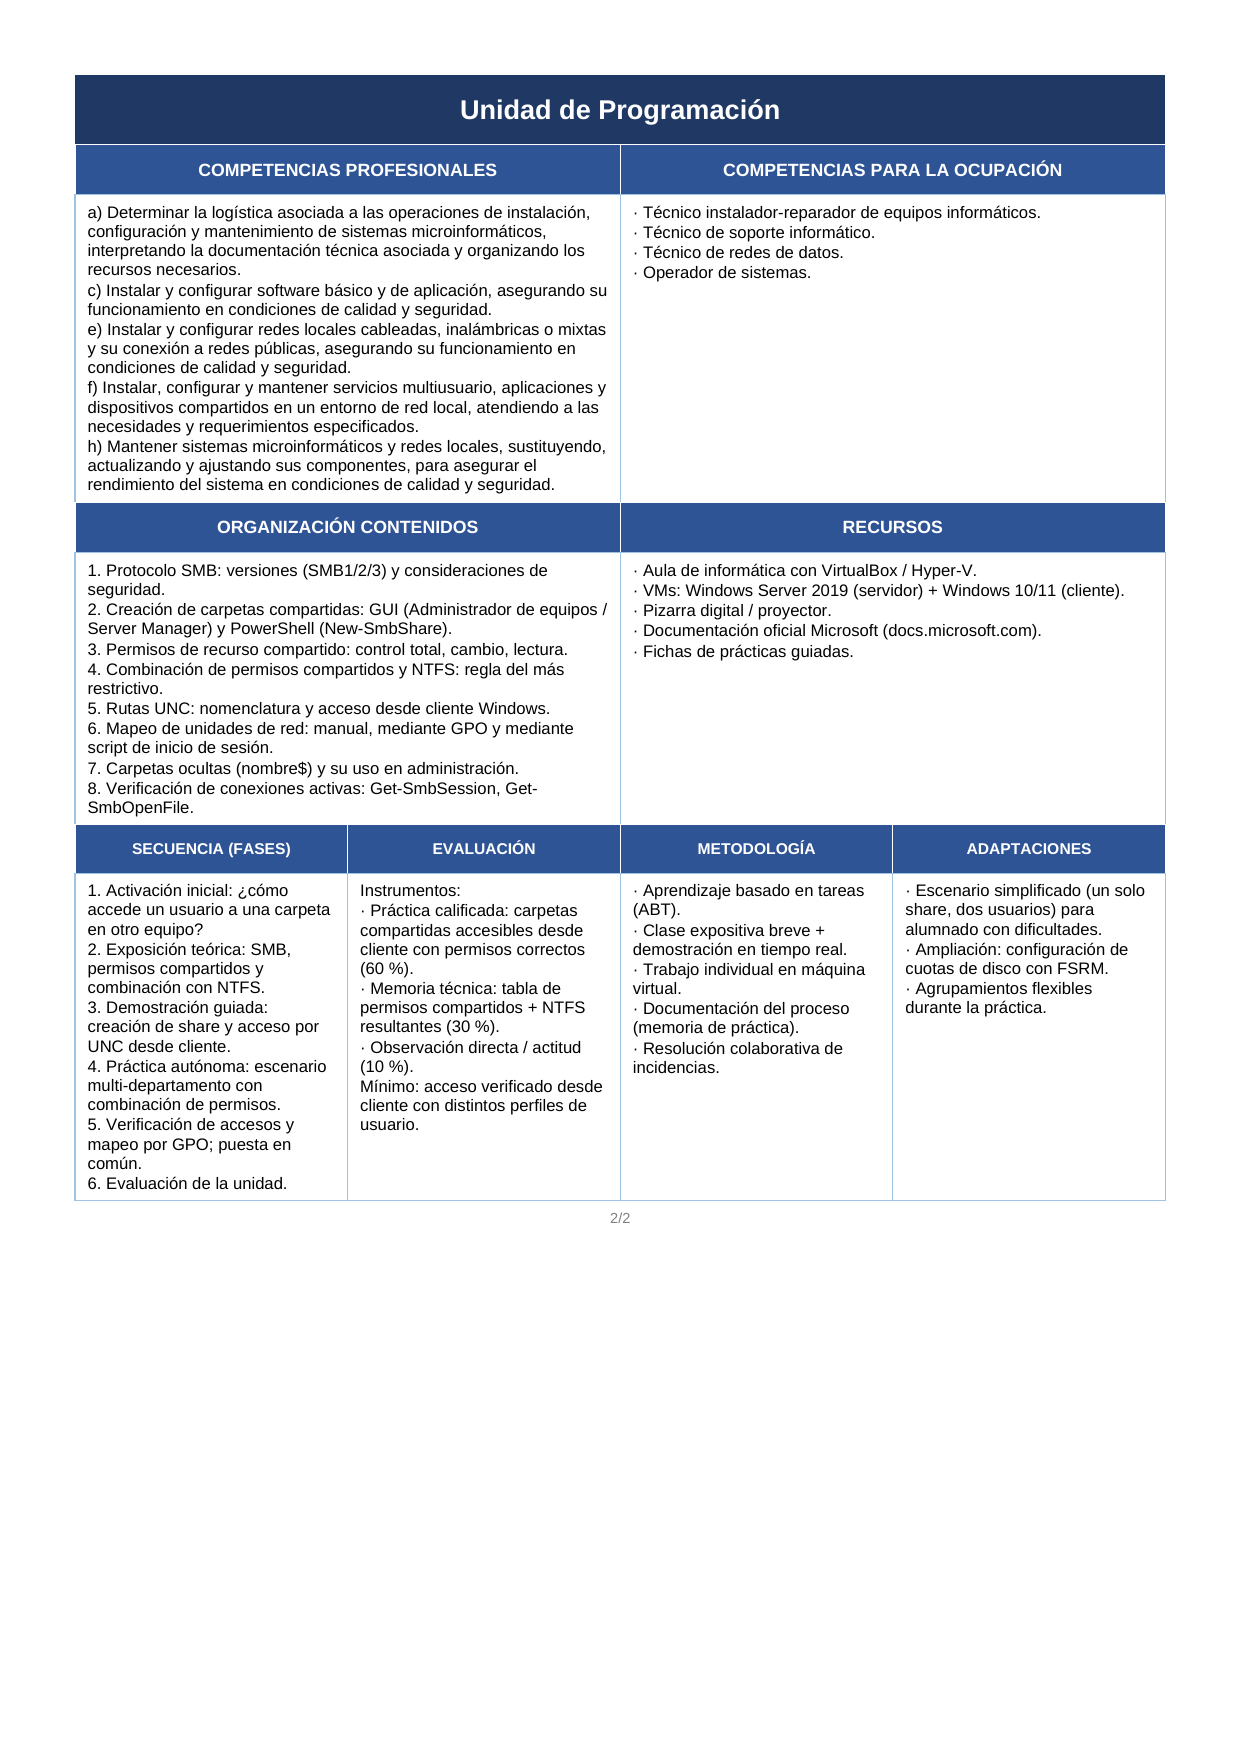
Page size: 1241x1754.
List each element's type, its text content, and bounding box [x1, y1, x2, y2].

table_cell METODOLOGÍA [621, 825, 892, 873]
table_cell · Aula de informática con VirtualBox / Hyper-V. · VMs: Windows Server 2019 (servidor) + Windows 10/11 (cliente). · Pizarra digital / proyector. · Documentación oficial Microsoft (docs.microsoft.com). · Fichas de prácticas guiadas. [621, 553, 1165, 824]
table_cell a) Determinar la logística asociada a las operaciones de instalación, configuración y mantenimiento de sistemas microinformáticos, interpretando la documentación técnica asociada y organizando los recursos necesarios. c) Instalar y configurar software básico y de aplicación, asegurando su funcionamiento en condiciones de calidad y seguridad. e) Instalar y configurar redes locales cableadas, inalámbricas o mixtas y su conexión a redes públicas, asegurando su funcionamiento en condiciones de calidad y seguridad. f) Instalar, configurar y mantener servicios multiusuario, aplicaciones y dispositivos compartidos en un entorno de red local, atendiendo a las necesidades y requerimientos especificados. h) Mantener sistemas microinformáticos y redes locales, sustituyendo, actualizando y ajustando sus componentes, para asegurar el rendimiento del sistema en condiciones de calidad y seguridad. [76, 195, 620, 502]
table_cell ORGANIZACIÓN CONTENIDOS [76, 503, 620, 552]
table_cell · Escenario simplificado (un solo share, dos usuarios) para alumnado con dificultades. · Ampliación: configuración de cuotas de disco con FSRM. · Agrupamientos flexibles durante la práctica. [893, 874, 1165, 1200]
table_cell 1. Activación inicial: ¿cómo accede un usuario a una carpeta en otro equipo? 2. Exposición teórica: SMB, permisos compartidos y combinación con NTFS. 3. Demostración guiada: creación de share y acceso por UNC desde cliente. 4. Práctica autónoma: escenario multi-departamento con combinación de permisos. 5. Verificación de accesos y mapeo por GPO; puesta en común. 6. Evaluación de la unidad. [76, 874, 347, 1200]
table_cell RECURSOS [621, 503, 1165, 552]
table_cell SECUENCIA (FASES) [76, 825, 347, 873]
table_header Unidad de Programación [75, 75, 1165, 144]
table_cell COMPETENCIAS PARA LA OCUPACIÓN [621, 145, 1165, 194]
table_cell · Aprendizaje basado en tareas (ABT). · Clase expositiva breve + demostración en tiempo real. · Trabajo individual en máquina virtual. · Documentación del proceso (memoria de práctica). · Resolución colaborativa de incidencias. [621, 874, 892, 1200]
table_cell 1. Protocolo SMB: versiones (SMB1/2/3) y consideraciones de seguridad. 2. Creación de carpetas compartidas: GUI (Administrador de equipos / Server Manager) y PowerShell (New-SmbShare). 3. Permisos de recurso compartido: control total, cambio, lectura. 4. Combinación de permisos compartidos y NTFS: regla del más restrictivo. 5. Rutas UNC: nomenclatura y acceso desde cliente Windows. 6. Mapeo de unidades de red: manual, mediante GPO y mediante script de inicio de sesión. 7. Carpetas ocultas (nombre$) y su uso en administración. 8. Verificación de conexiones activas: Get-SmbSession, Get-SmbOpenFile. [76, 553, 620, 824]
table_cell ADAPTACIONES [893, 825, 1165, 873]
table_cell COMPETENCIAS PROFESIONALES [76, 145, 620, 194]
table_cell EVALUACIÓN [348, 825, 620, 873]
table_cell · Técnico instalador-reparador de equipos informáticos. · Técnico de soporte informático. · Técnico de redes de datos. · Operador de sistemas. [621, 195, 1165, 502]
table_cell Instrumentos: · Práctica calificada: carpetas compartidas accesibles desde cliente con permisos correctos (60 %). · Memoria técnica: tabla de permisos compartidos + NTFS resultantes (30 %). · Observación directa / actitud (10 %). Mínimo: acceso verificado desde cliente con distintos perfiles de usuario. [348, 874, 620, 1200]
text 2/2 [75, 1209, 1165, 1226]
